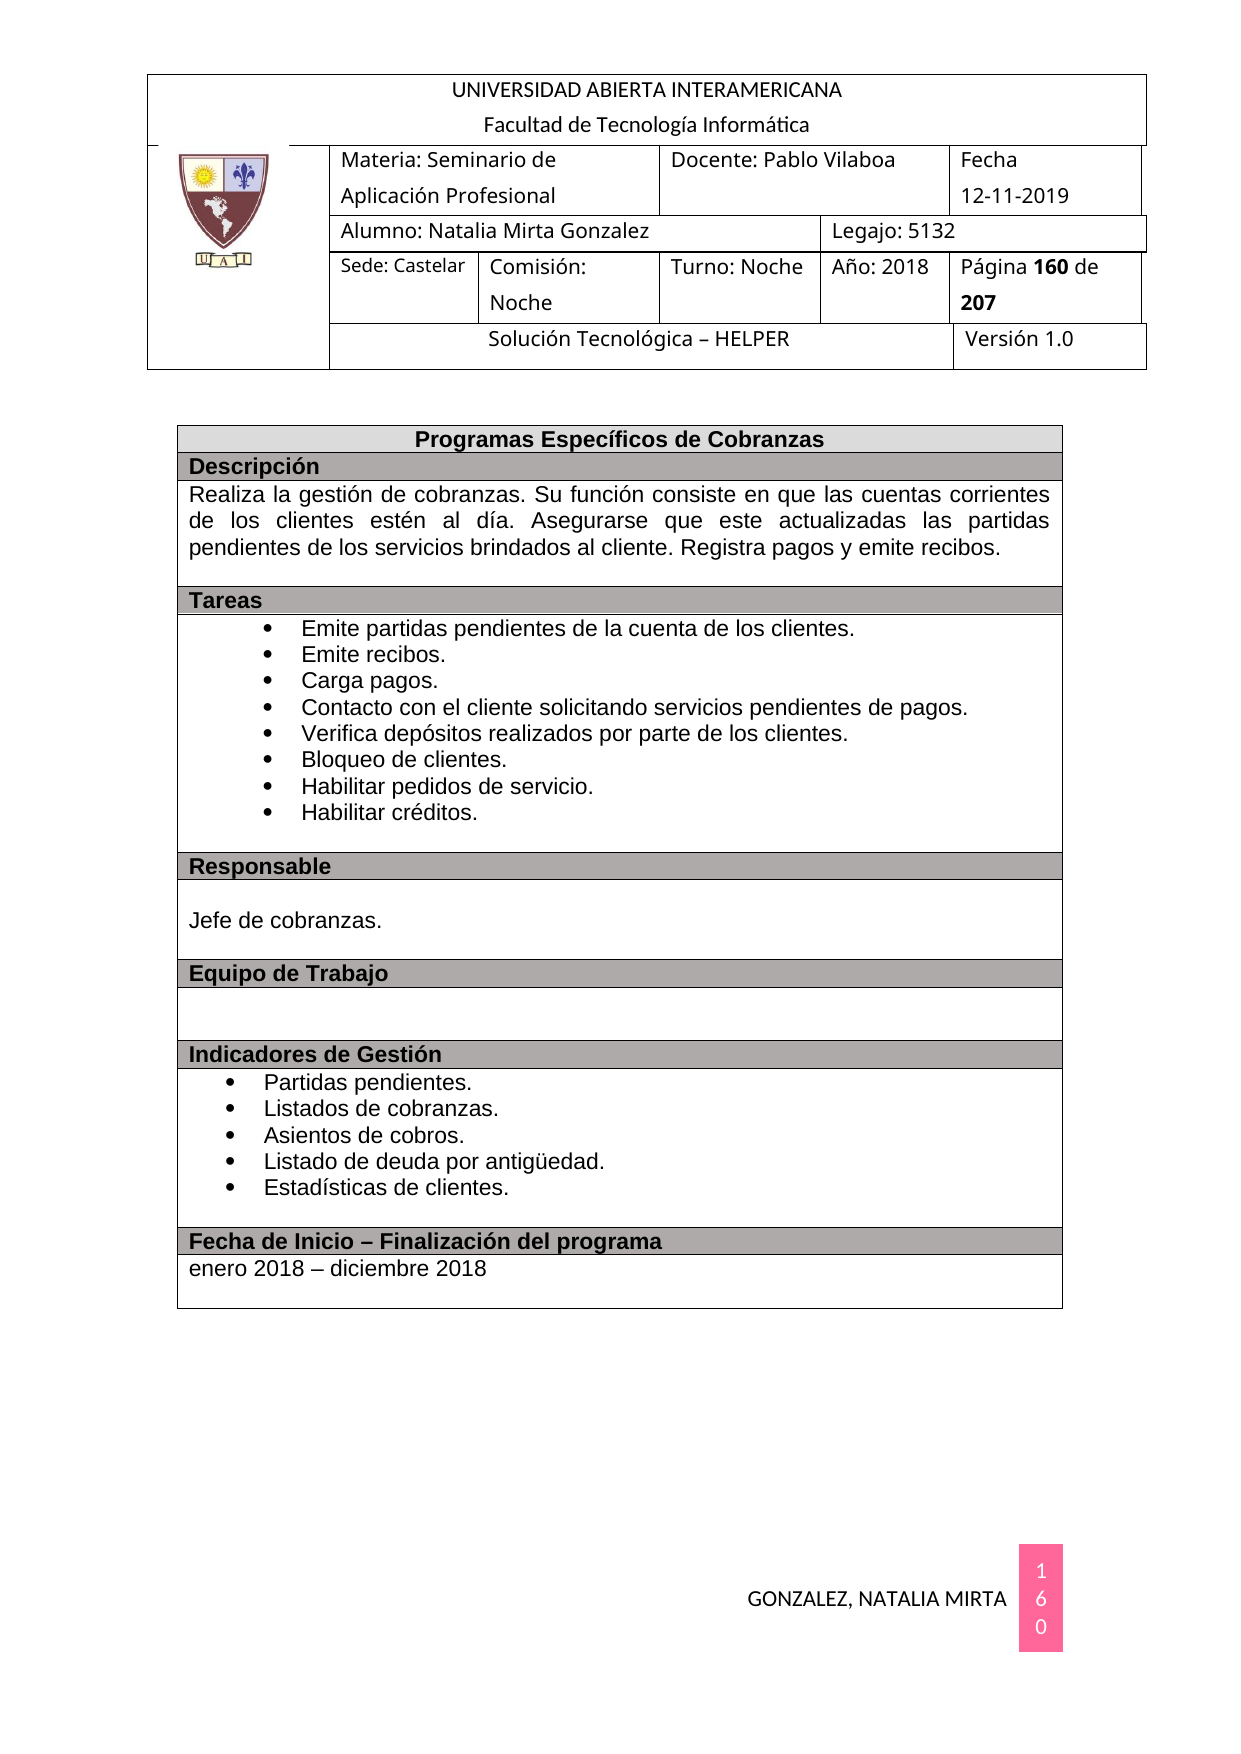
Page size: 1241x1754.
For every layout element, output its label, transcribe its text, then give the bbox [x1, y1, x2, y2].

table_cell Jefe de cobranzas. [178, 880, 1062, 959]
table_cell [178, 988, 1062, 1040]
table_header Programas Específicos de Cobranzas [178, 426, 1062, 452]
table_cell Emite partidas pendientes de la cuenta de los clientes. Emite recibos. Carga pagos. Contacto con el cliente solicitando servicios pendientes de pagos. Verifica depósitos realizados por parte de los clientes. Bloqueo de clientes. Habilitar pedidos de servicio. Habilitar créditos. [178, 615, 1062, 852]
table_cell Indicadores de Gestión [178, 1041, 1062, 1068]
table_cell Responsable [178, 853, 1062, 879]
table_cell Descripción [178, 453, 1062, 480]
table_cell Equipo de Trabajo [178, 960, 1062, 987]
table_cell enero 2018 – diciembre 2018 [178, 1255, 1062, 1308]
table_cell Tareas [178, 587, 1062, 613]
table_cell Realiza la gestión de cobranzas. Su función consiste en que las cuentas corrientes de los clientes estén al día. Asegurarse que este actualizadas las partidas pendientes de los servicios brindados al cliente. Registra pagos y emite recibos. [178, 481, 1062, 586]
table_cell Partidas pendientes. Listados de cobranzas. Asientos de cobros. Listado de deuda por antigüedad. Estadísticas de clientes. [178, 1069, 1062, 1227]
table_cell Fecha de Inicio – Finalización del programa [178, 1228, 1062, 1254]
